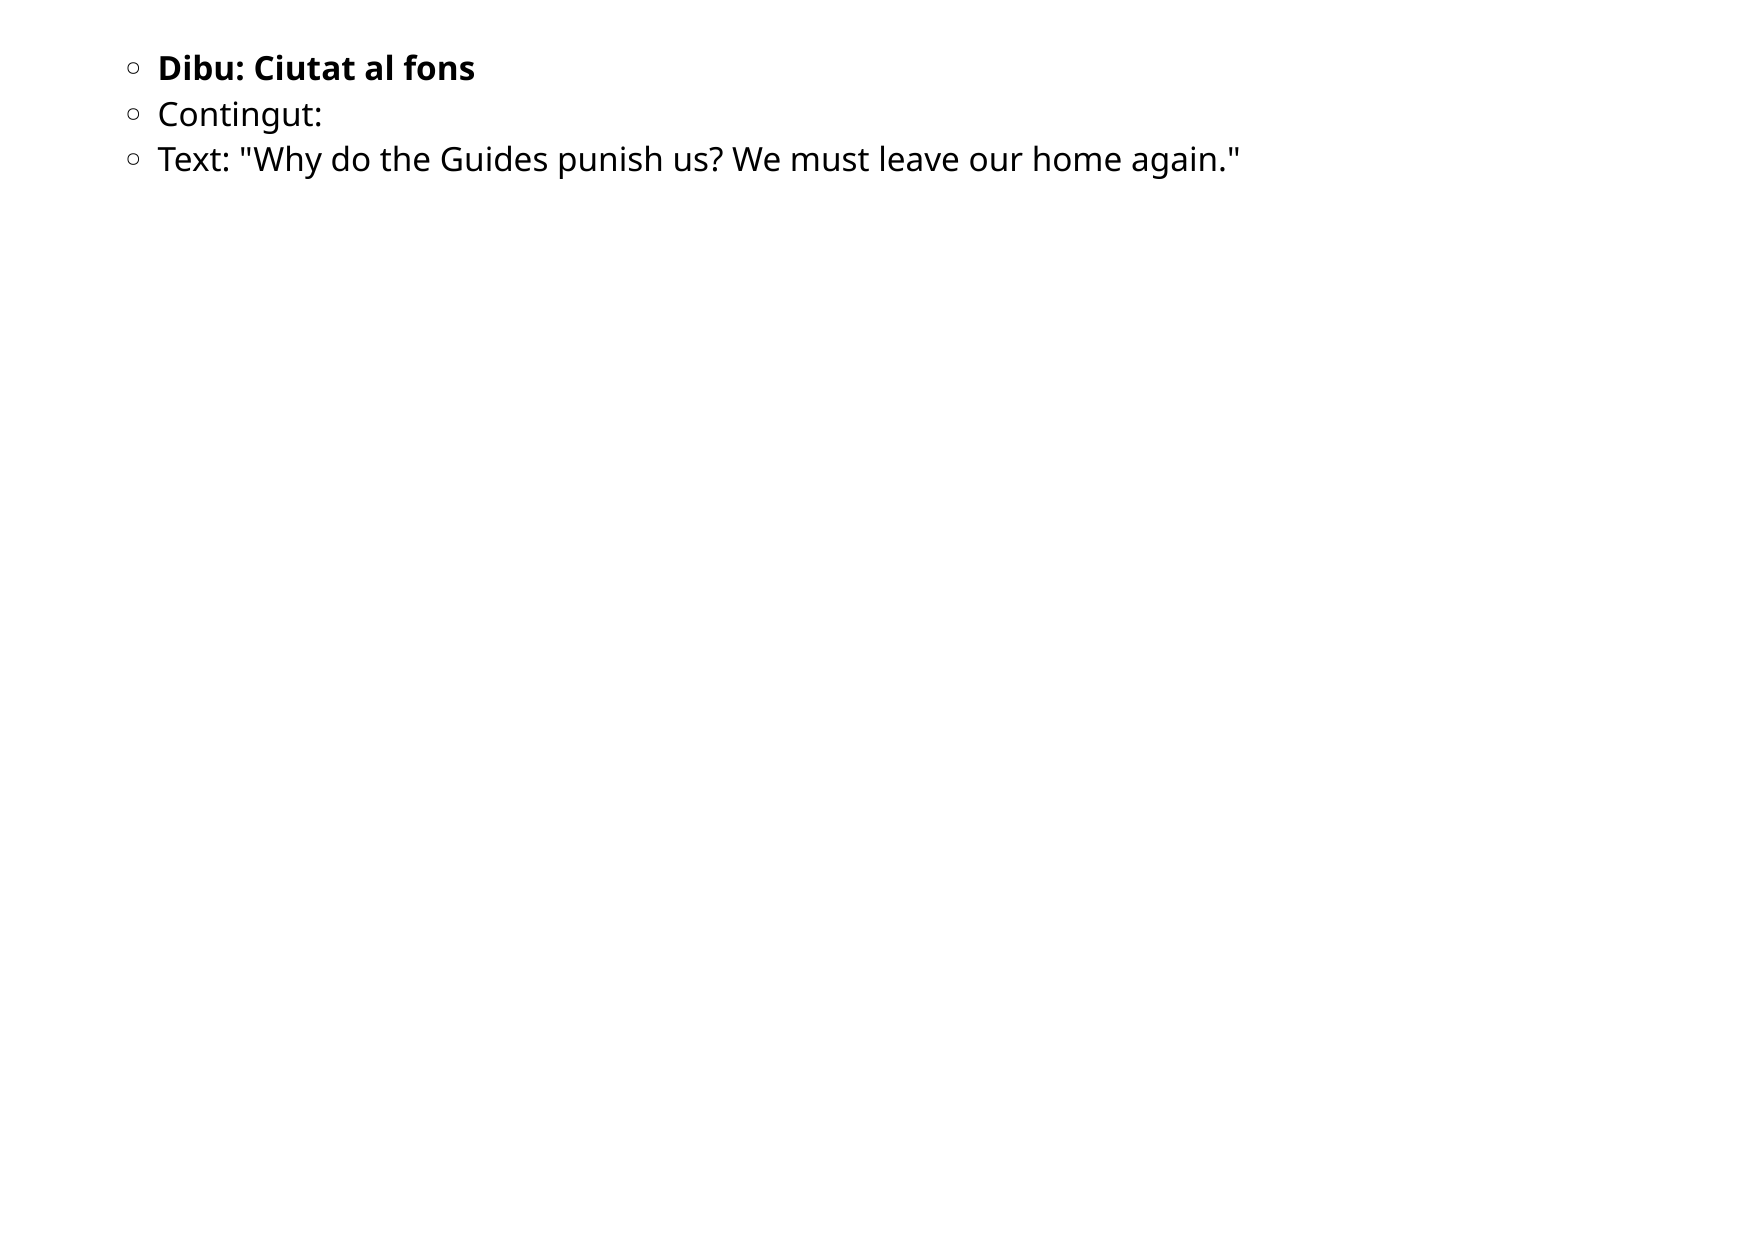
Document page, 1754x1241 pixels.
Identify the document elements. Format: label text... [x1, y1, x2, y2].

list Dibu: Ciutat al fons [120, 45, 1709, 90]
list Contingut: [120, 90, 1709, 136]
list Text: "Why do the Guides punish us? We must leave our home again." [120, 136, 1709, 181]
